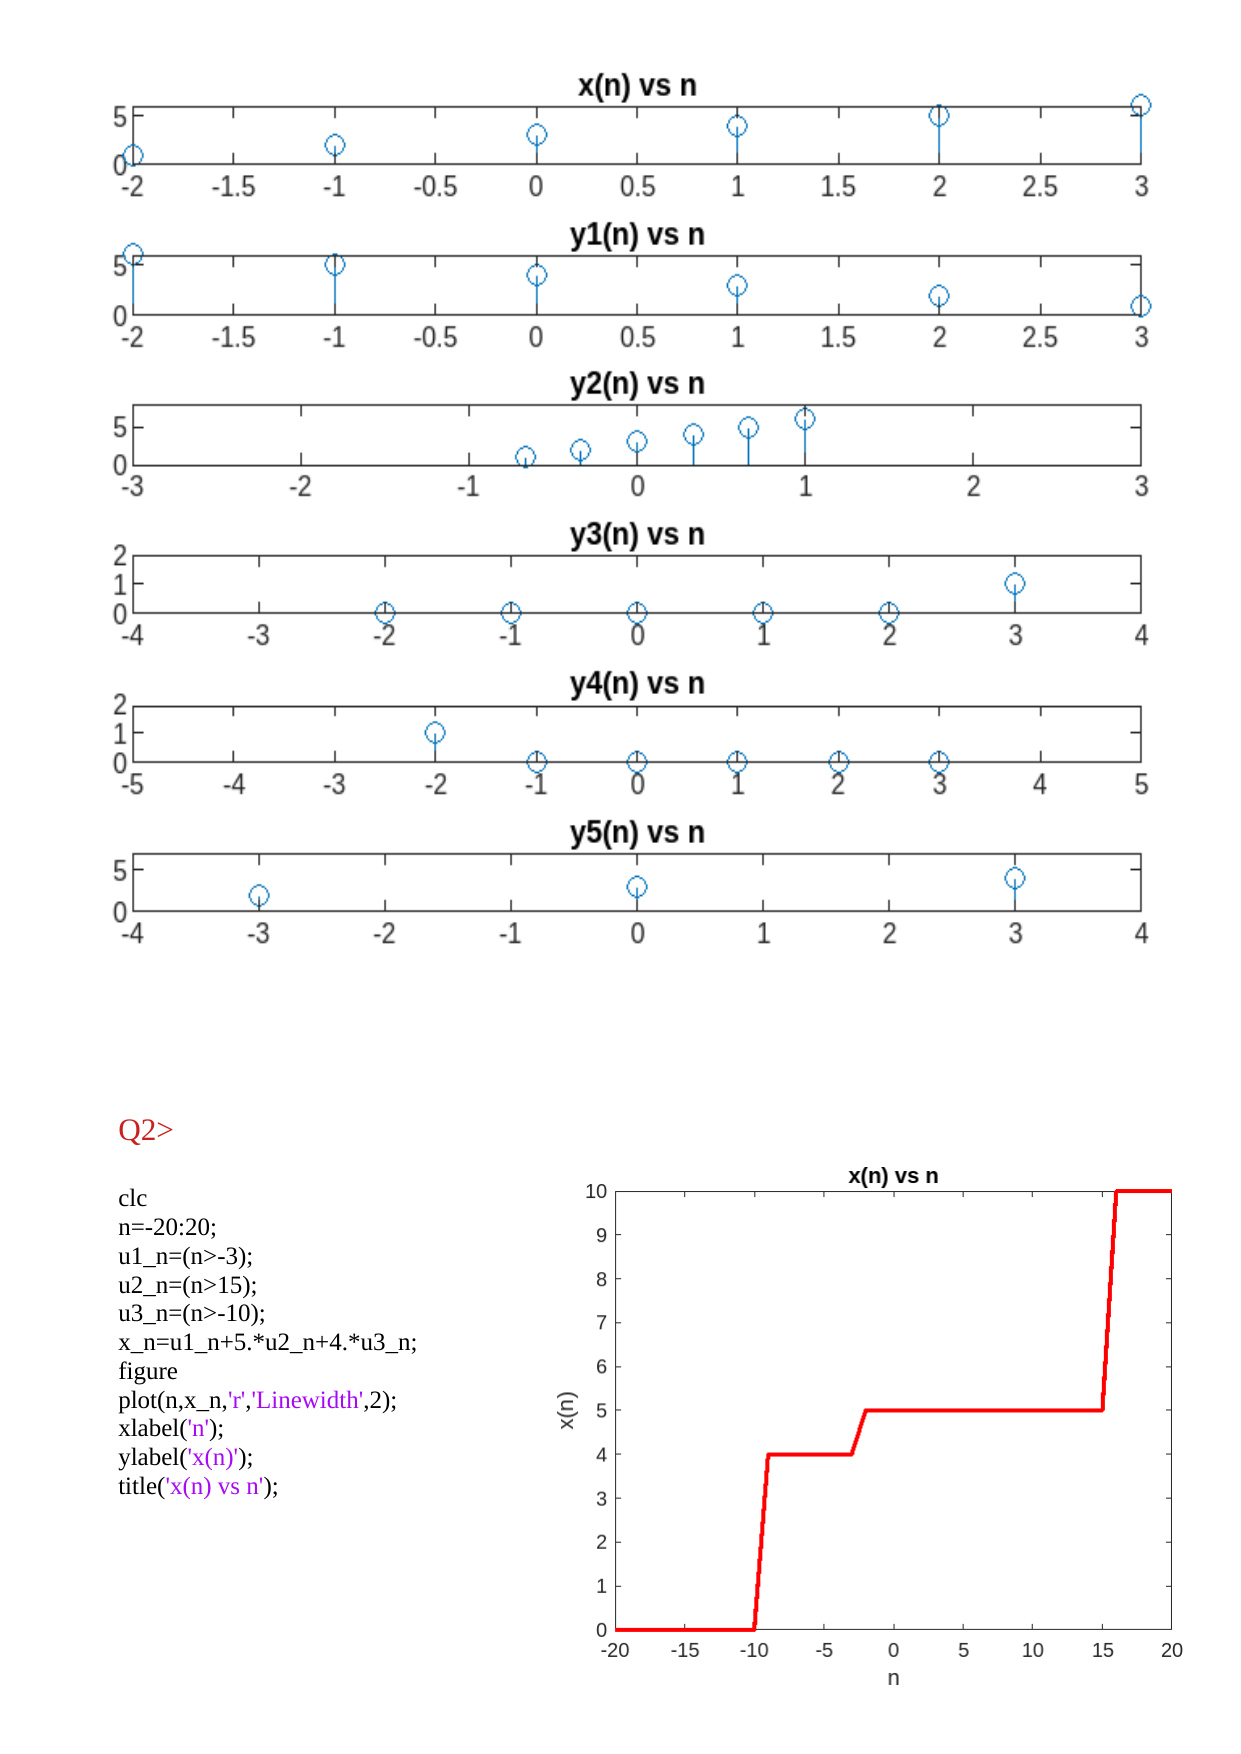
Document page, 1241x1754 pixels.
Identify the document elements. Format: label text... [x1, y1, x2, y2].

text xlabel('n'); [118, 1413, 555, 1442]
text n=-20:20; [118, 1212, 555, 1241]
text x_n=u1_n+5.*u2_n+4.*u3_n; [118, 1327, 555, 1356]
picture [555, 1165, 1185, 1687]
text u2_n=(n>15); [118, 1270, 555, 1298]
text u1_n=(n>-3); [118, 1241, 555, 1270]
text Q2> [118, 1112, 1122, 1147]
text figure [118, 1356, 555, 1385]
text title('x(n) vs n'); [118, 1471, 555, 1500]
text clc [118, 1183, 555, 1212]
text ylabel('x(n)'); [118, 1442, 555, 1471]
text plot(n,x_n,'r','Linewidth',2); [118, 1385, 555, 1413]
text u3_n=(n>-10); [118, 1298, 555, 1327]
picture [110, 71, 1155, 947]
